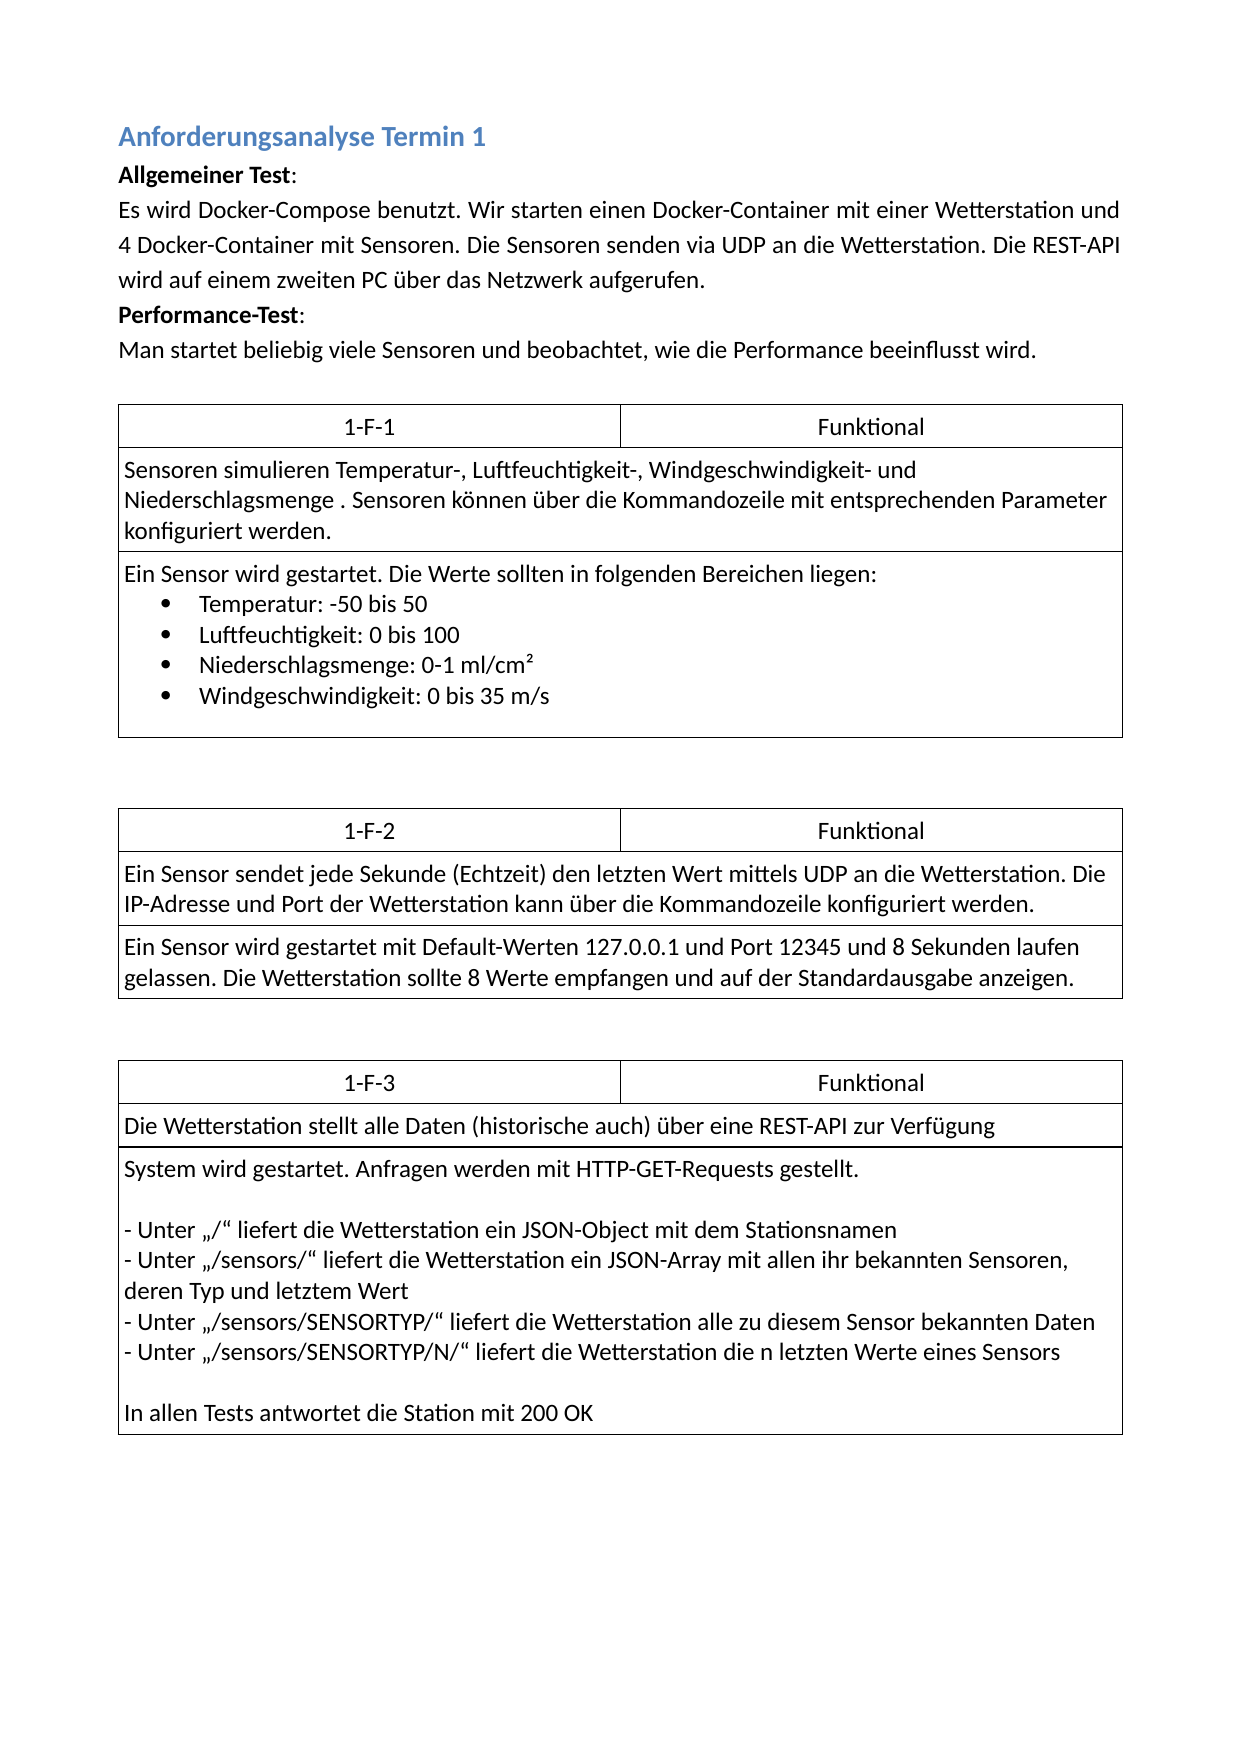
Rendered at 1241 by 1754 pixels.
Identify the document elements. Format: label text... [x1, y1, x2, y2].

text Anforderungsanalyse Termin 1 [118, 118, 1122, 154]
table_cell Ein Sensor wird gestartet mit Default-Werten 127.0.0.1 und Port 12345 und 8 Sekunden laufen gelassen. Die Wetterstation sollte 8 Werte empfangen und auf der Standardausgabe anzeigen. [119, 926, 1122, 998]
table_header 1-F-3 [119, 1061, 620, 1103]
table_cell Ein Sensor wird gestartet. Die Werte sollten in folgenden Bereichen liegen: Temperatur: -50 bis 50 Luftfeuchtigkeit: 0 bis 100 Niederschlagsmenge: 0-1 ml/cm² Windgeschwindigkeit: 0 bis 35 m/s [119, 552, 1122, 737]
table_header Funktional [621, 809, 1122, 851]
table_header 1-F-1 [119, 405, 620, 447]
table_cell Sensoren simulieren Temperatur-, Luftfeuchtigkeit-, Windgeschwindigkeit- und Niederschlagsmenge . Sensoren können über die Kommandozeile mit entsprechenden Parameter konfiguriert werden. [119, 448, 1122, 551]
table_cell Ein Sensor sendet jede Sekunde (Echtzeit) den letzten Wert mittels UDP an die Wetterstation. Die IP-Adresse und Port der Wetterstation kann über die Kommandozeile konfiguriert werden. [119, 852, 1122, 925]
text Allgemeiner Test: [118, 159, 1122, 189]
text Man startet beliebig viele Sensoren und beobachtet, wie die Performance beeinflusst wird. [118, 334, 1122, 364]
table_cell Die Wetterstation stellt alle Daten (historische auch) über eine REST-API zur Verfügung [119, 1104, 1122, 1146]
table_header 1-F-2 [119, 809, 620, 851]
table_header Funktional [621, 405, 1122, 447]
table_cell System wird gestartet. Anfragen werden mit HTTP-GET-Requests gestellt. - Unter „/“ liefert die Wetterstation ein JSON-Object mit dem Stationsnamen - Unter „/sensors/“ liefert die Wetterstation ein JSON-Array mit allen ihr bekannten Sensoren, deren Typ und letztem Wert - Unter „/sensors/SENSORTYP/“ liefert die Wetterstation alle zu diesem Sensor bekannten Daten - Unter „/sensors/SENSORTYP/N/“ liefert die Wetterstation die n letzten Werte eines Sensors In allen Tests antwortet die Station mit 200 OK [119, 1148, 1122, 1433]
text Performance-Test: [118, 299, 1122, 329]
text Es wird Docker-Compose benutzt. Wir starten einen Docker-Container mit einer Wetterstation und 4 Docker-Container mit Sensoren. Die Sensoren senden via UDP an die Wetterstation. Die REST-API wird auf einem zweiten PC über das Netzwerk aufgerufen. [118, 194, 1122, 294]
table_header Funktional [621, 1061, 1122, 1103]
